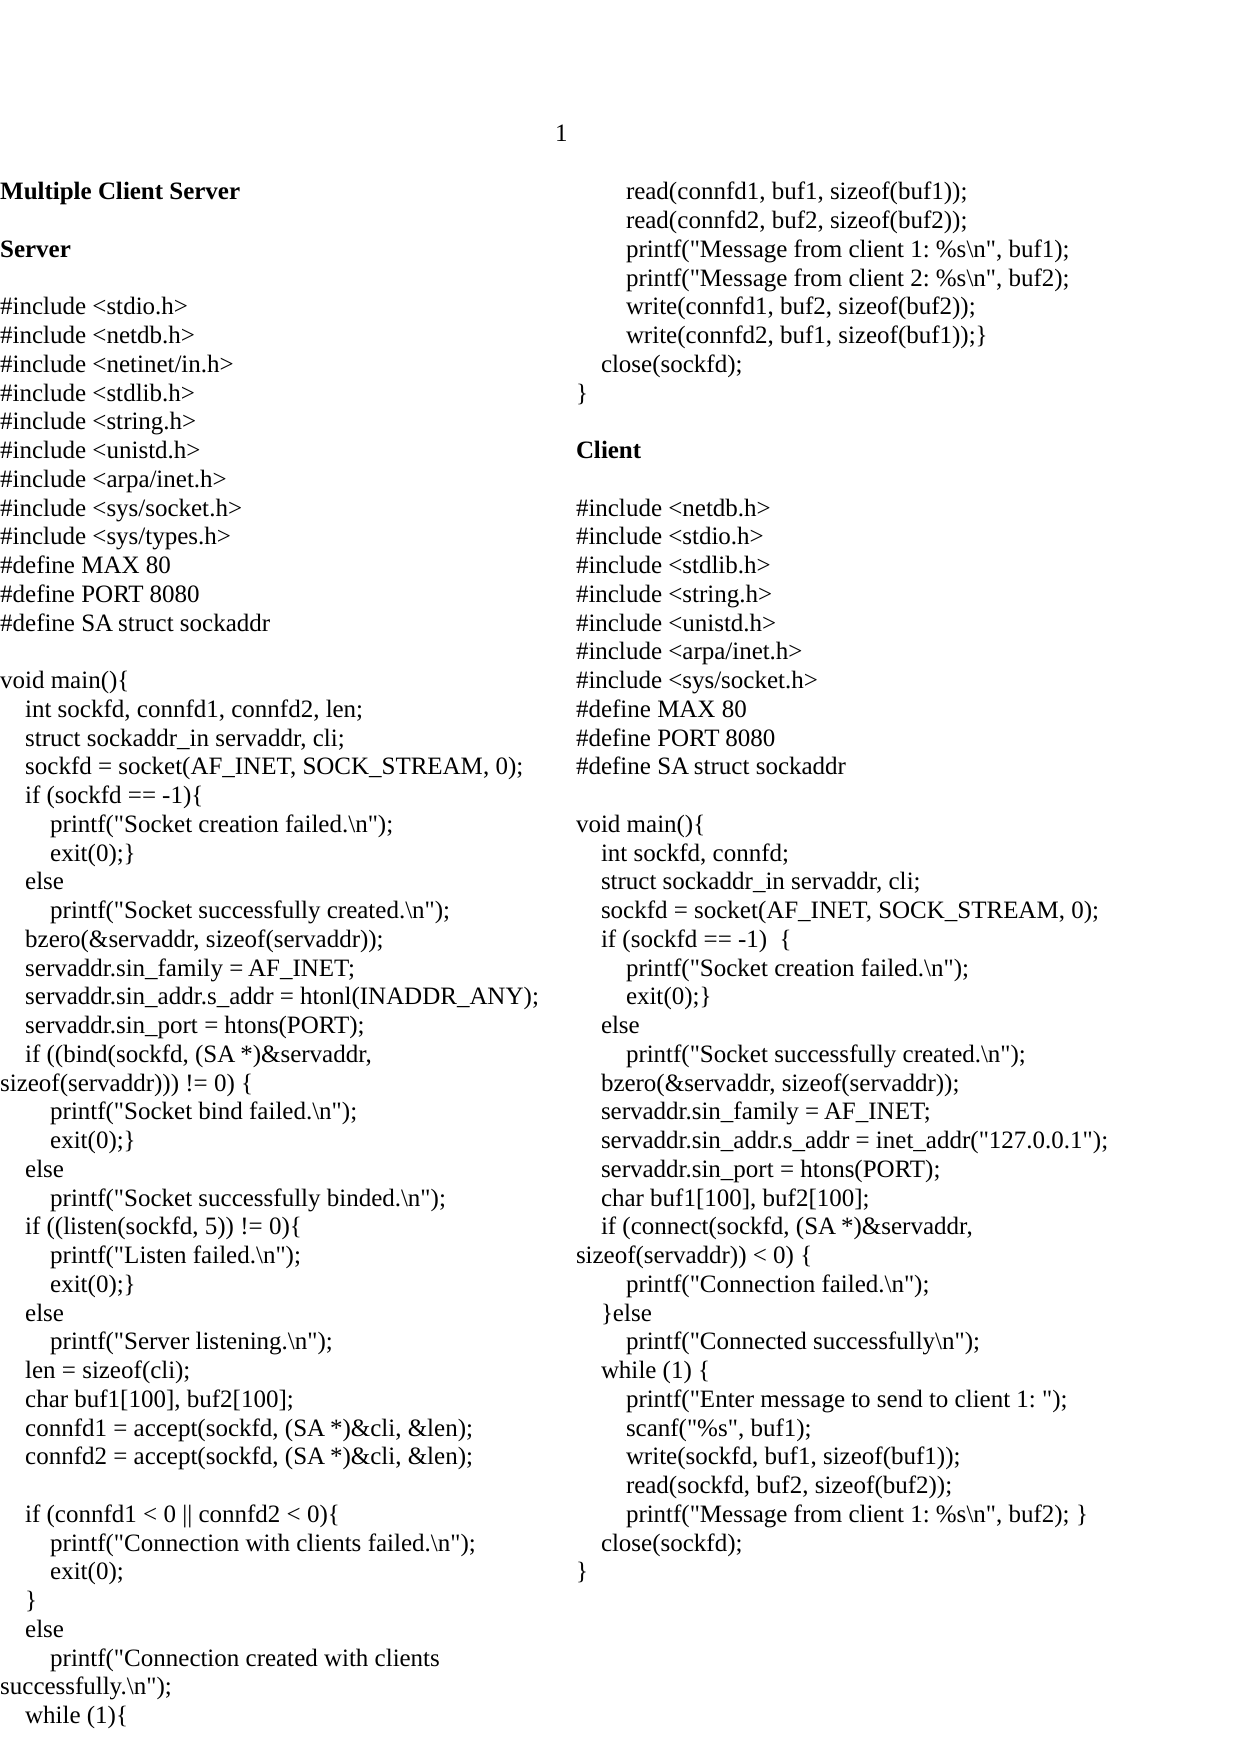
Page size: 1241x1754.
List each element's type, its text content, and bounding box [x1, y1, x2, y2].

text close(sockfd); [576, 349, 1122, 378]
text write(sockfd, buf1, sizeof(buf1)); [576, 1441, 1122, 1470]
text servaddr.sin_port = htons(PORT); [0, 1010, 546, 1039]
text write(connfd2, buf1, sizeof(buf1));} [576, 320, 1122, 349]
text printf("Socket creation failed.\n"); [0, 809, 546, 838]
text } [576, 1556, 1122, 1585]
text struct sockaddr_in servaddr, cli; [576, 866, 1122, 895]
text servaddr.sin_addr.s_addr = htonl(INADDR_ANY); [0, 981, 546, 1010]
text read(connfd2, buf2, sizeof(buf2)); [576, 205, 1122, 234]
text while (1) { [576, 1355, 1122, 1384]
text printf("Connection with clients failed.\n"); [0, 1528, 546, 1556]
text #include <arpa/inet.h> [576, 636, 1122, 665]
text len = sizeof(cli); [0, 1355, 546, 1384]
text printf("Listen failed.\n"); [0, 1240, 546, 1269]
text printf("Connected successfully\n"); [576, 1326, 1122, 1355]
text #define SA struct sockaddr [576, 751, 1122, 780]
text exit(0);} [0, 838, 546, 866]
text #define PORT 8080 [0, 579, 546, 608]
text char buf1[100], buf2[100]; [0, 1384, 546, 1413]
text printf("Message from client 1: %s\n", buf1); [576, 234, 1122, 263]
text exit(0);} [576, 981, 1122, 1010]
text #define PORT 8080 [576, 723, 1122, 751]
text while (1){ [0, 1700, 546, 1729]
text connfd2 = accept(sockfd, (SA *)&cli, &len); [0, 1441, 546, 1470]
text if ((bind(sockfd, (SA *)&servaddr, sizeof(servaddr))) != 0) { [0, 1039, 546, 1096]
text struct sockaddr_in servaddr, cli; [0, 723, 546, 751]
text printf("Connection failed.\n"); [576, 1269, 1122, 1298]
text close(sockfd); [576, 1528, 1122, 1556]
text } [576, 378, 1122, 406]
text #include <unistd.h> [576, 608, 1122, 636]
text if (sockfd == -1) { [576, 924, 1122, 953]
text else [0, 1298, 546, 1326]
text printf("Message from client 1: %s\n", buf2); } [576, 1499, 1122, 1528]
text sockfd = socket(AF_INET, SOCK_STREAM, 0); [0, 751, 546, 780]
text #include <stdio.h> [576, 521, 1122, 550]
text char buf1[100], buf2[100]; [576, 1183, 1122, 1211]
text Client [576, 435, 1122, 464]
text Multiple Client Server [0, 176, 546, 205]
text } [0, 1585, 546, 1614]
text void main(){ [576, 809, 1122, 838]
text exit(0); [0, 1556, 546, 1585]
text #define MAX 80 [0, 550, 546, 579]
text if (sockfd == -1){ [0, 780, 546, 809]
text #include <string.h> [0, 406, 546, 435]
text bzero(&servaddr, sizeof(servaddr)); [576, 1068, 1122, 1096]
text printf("Socket successfully binded.\n"); [0, 1183, 546, 1211]
text int sockfd, connfd; [576, 838, 1122, 866]
text #include <sys/socket.h> [576, 665, 1122, 694]
text #include <arpa/inet.h> [0, 464, 546, 493]
text #include <unistd.h> [0, 435, 546, 464]
text #include <netdb.h> [0, 320, 546, 349]
text exit(0);} [0, 1125, 546, 1154]
text #include <stdlib.h> [0, 378, 546, 406]
text #include <sys/types.h> [0, 521, 546, 550]
text }else [576, 1298, 1122, 1326]
text printf("Message from client 2: %s\n", buf2); [576, 263, 1122, 291]
text servaddr.sin_family = AF_INET; [576, 1096, 1122, 1125]
text int sockfd, connfd1, connfd2, len; [0, 694, 546, 723]
text else [0, 866, 546, 895]
text if ((listen(sockfd, 5)) != 0){ [0, 1211, 546, 1240]
text servaddr.sin_port = htons(PORT); [576, 1154, 1122, 1183]
text printf("Connection created with clients successfully.\n"); [0, 1643, 546, 1700]
text write(connfd1, buf2, sizeof(buf2)); [576, 291, 1122, 320]
text scanf("%s", buf1); [576, 1413, 1122, 1441]
text #include <stdio.h> [0, 291, 546, 320]
text #define SA struct sockaddr [0, 608, 546, 636]
text sockfd = socket(AF_INET, SOCK_STREAM, 0); [576, 895, 1122, 924]
text printf("Socket successfully created.\n"); [576, 1039, 1122, 1068]
text void main(){ [0, 665, 546, 694]
text printf("Socket successfully created.\n"); [0, 895, 546, 924]
text #include <stdlib.h> [576, 550, 1122, 579]
text if (connfd1 < 0 || connfd2 < 0){ [0, 1499, 546, 1528]
text printf("Socket bind failed.\n"); [0, 1096, 546, 1125]
text else [0, 1614, 546, 1643]
text read(connfd1, buf1, sizeof(buf1)); [576, 176, 1122, 205]
text read(sockfd, buf2, sizeof(buf2)); [576, 1470, 1122, 1499]
text servaddr.sin_family = AF_INET; [0, 953, 546, 981]
text #include <string.h> [576, 579, 1122, 608]
text else [576, 1010, 1122, 1039]
text #include <netdb.h> [576, 493, 1122, 521]
text else [0, 1154, 546, 1183]
text #include <sys/socket.h> [0, 493, 546, 521]
text #include <netinet/in.h> [0, 349, 546, 378]
text printf("Server listening.\n"); [0, 1326, 546, 1355]
text servaddr.sin_addr.s_addr = inet_addr("127.0.0.1"); [576, 1125, 1122, 1154]
text printf("Socket creation failed.\n"); [576, 953, 1122, 981]
text bzero(&servaddr, sizeof(servaddr)); [0, 924, 546, 953]
text Server [0, 234, 546, 263]
text #define MAX 80 [576, 694, 1122, 723]
text exit(0);} [0, 1269, 546, 1298]
text printf("Enter message to send to client 1: "); [576, 1384, 1122, 1413]
text if (connect(sockfd, (SA *)&servaddr, sizeof(servaddr)) < 0) { [576, 1211, 1122, 1269]
text connfd1 = accept(sockfd, (SA *)&cli, &len); [0, 1413, 546, 1441]
